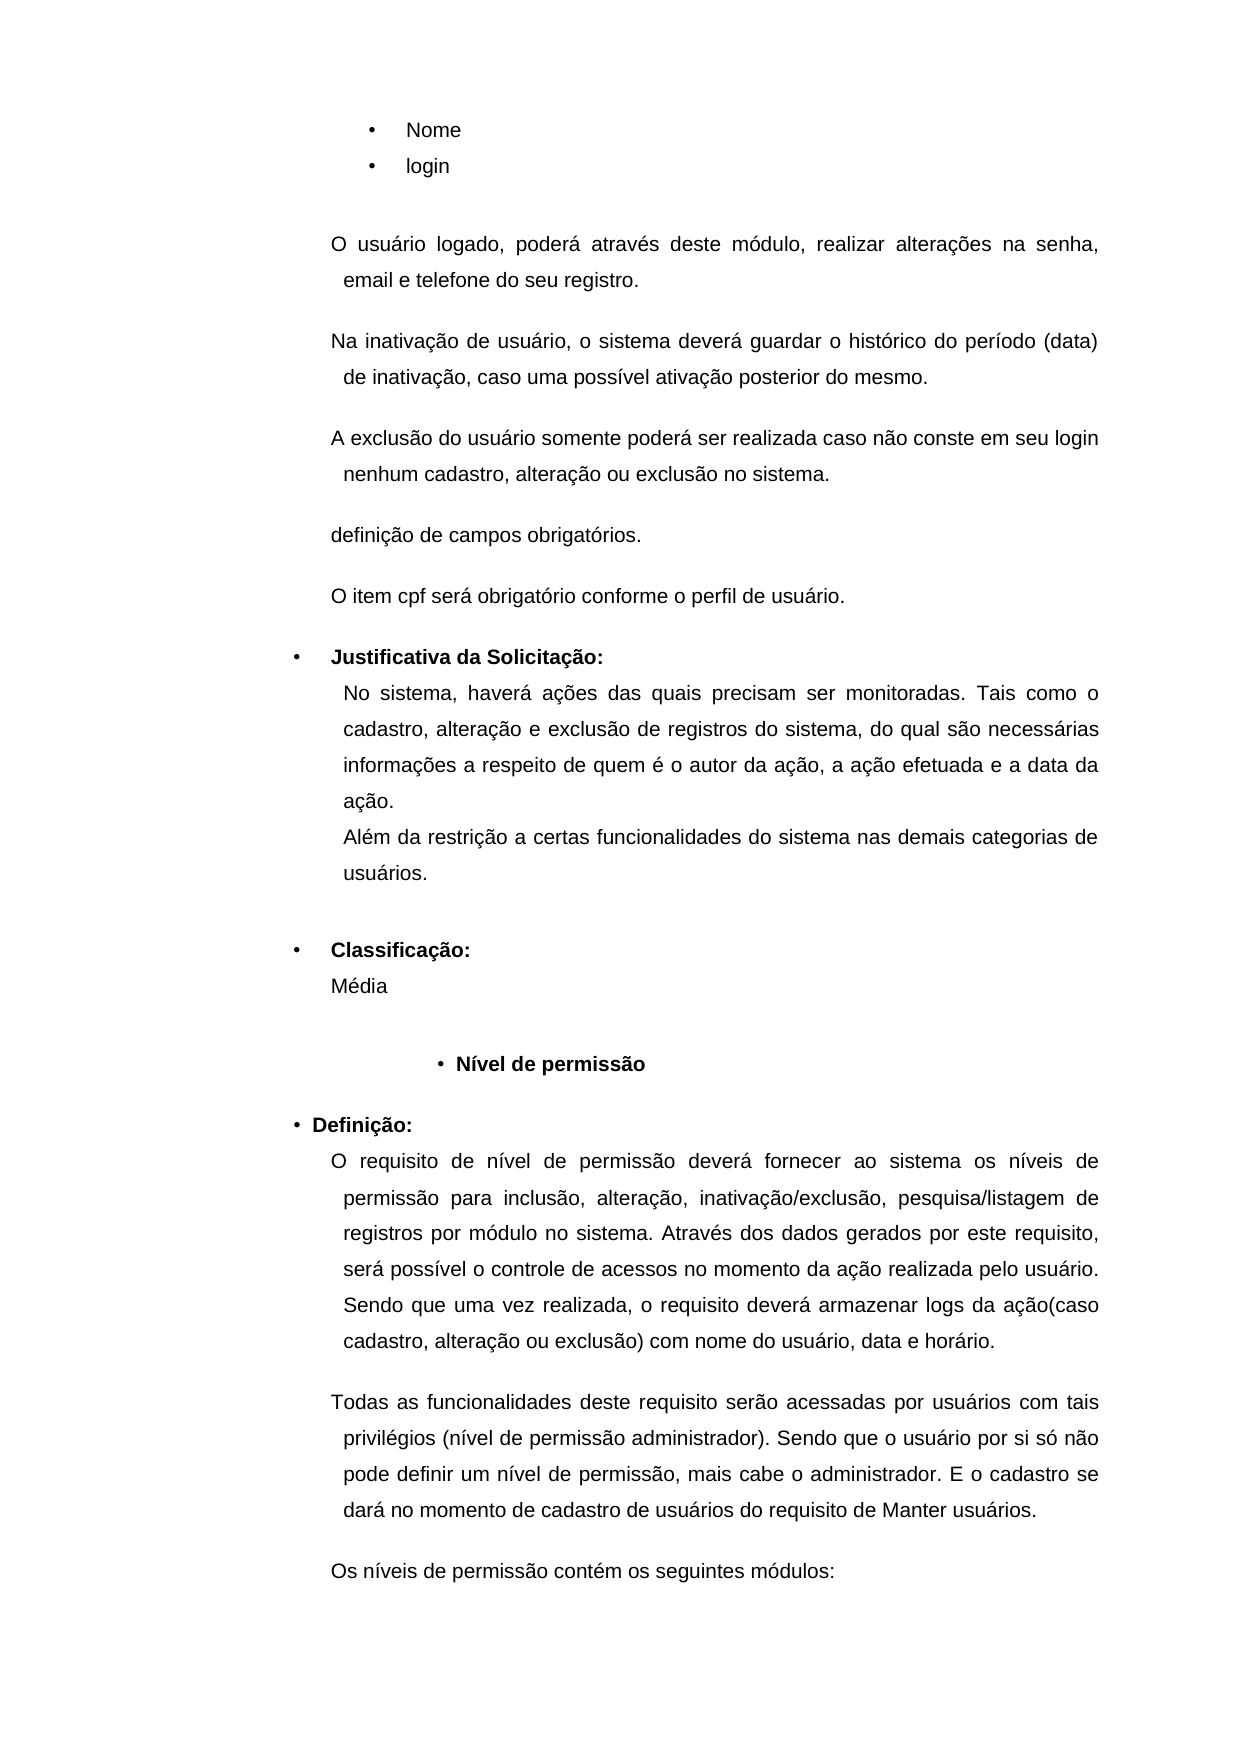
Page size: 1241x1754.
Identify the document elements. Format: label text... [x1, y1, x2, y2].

text O usuário logado, poderá através deste módulo, realizar alterações na senha, email e telefone do seu registro. [331, 232, 1100, 292]
text Os níveis de permissão contém os seguintes módulos: [331, 1559, 1100, 1583]
list Nome [368, 118, 1099, 142]
text definição de campos obrigatórios. [331, 523, 1100, 547]
text A exclusão do usuário somente poderá ser realizada caso não conste em seu login nenhum cadastro, alteração ou exclusão no sistema. [331, 426, 1100, 486]
text Na inativação de usuário, o sistema deverá guardar o histórico do período (data) de inativação, caso uma possível ativação posterior do mesmo. [331, 329, 1100, 389]
list Classificação: [293, 938, 1100, 962]
text Além da restrição a certas funcionalidades do sistema nas demais categorias de usuários. [343, 824, 1100, 884]
list login [368, 154, 1099, 178]
list Justificativa da Solicitação: [293, 645, 1100, 669]
text No sistema, haverá ações das quais precisam ser monitoradas. Tais como o cadastro, alteração e exclusão de registros do sistema, do qual são necessárias informações a respeito de quem é o autor da ação, a ação efetuada e a data da ação. [343, 681, 1100, 812]
list Nível de permissão [437, 1052, 1100, 1076]
text O item cpf será obrigatório conforme o perfil de usuário. [331, 584, 1100, 608]
text Média [331, 974, 1100, 998]
text O requisito de nível de permissão deverá fornecer ao sistema os níveis de permissão para inclusão, alteração, inativação/exclusão, pesquisa/listagem de registros por módulo no sistema. Através dos dados gerados por este requisito, será possível o controle de acessos no momento da ação realizada pelo usuário. Sendo que uma vez realizada, o requisito deverá armazenar logs da ação(caso cadastro, alteração ou exclusão) com nome do usuário, data e horário. [331, 1149, 1100, 1353]
list Definição: [287, 1113, 1100, 1137]
text Todas as funcionalidades deste requisito serão acessadas por usuários com tais privilégios (nível de permissão administrador). Sendo que o usuário por si só não pode definir um nível de permissão, mais cabe o administrador. E o cadastro se dará no momento de cadastro de usuários do requisito de Manter usuários. [331, 1390, 1100, 1522]
